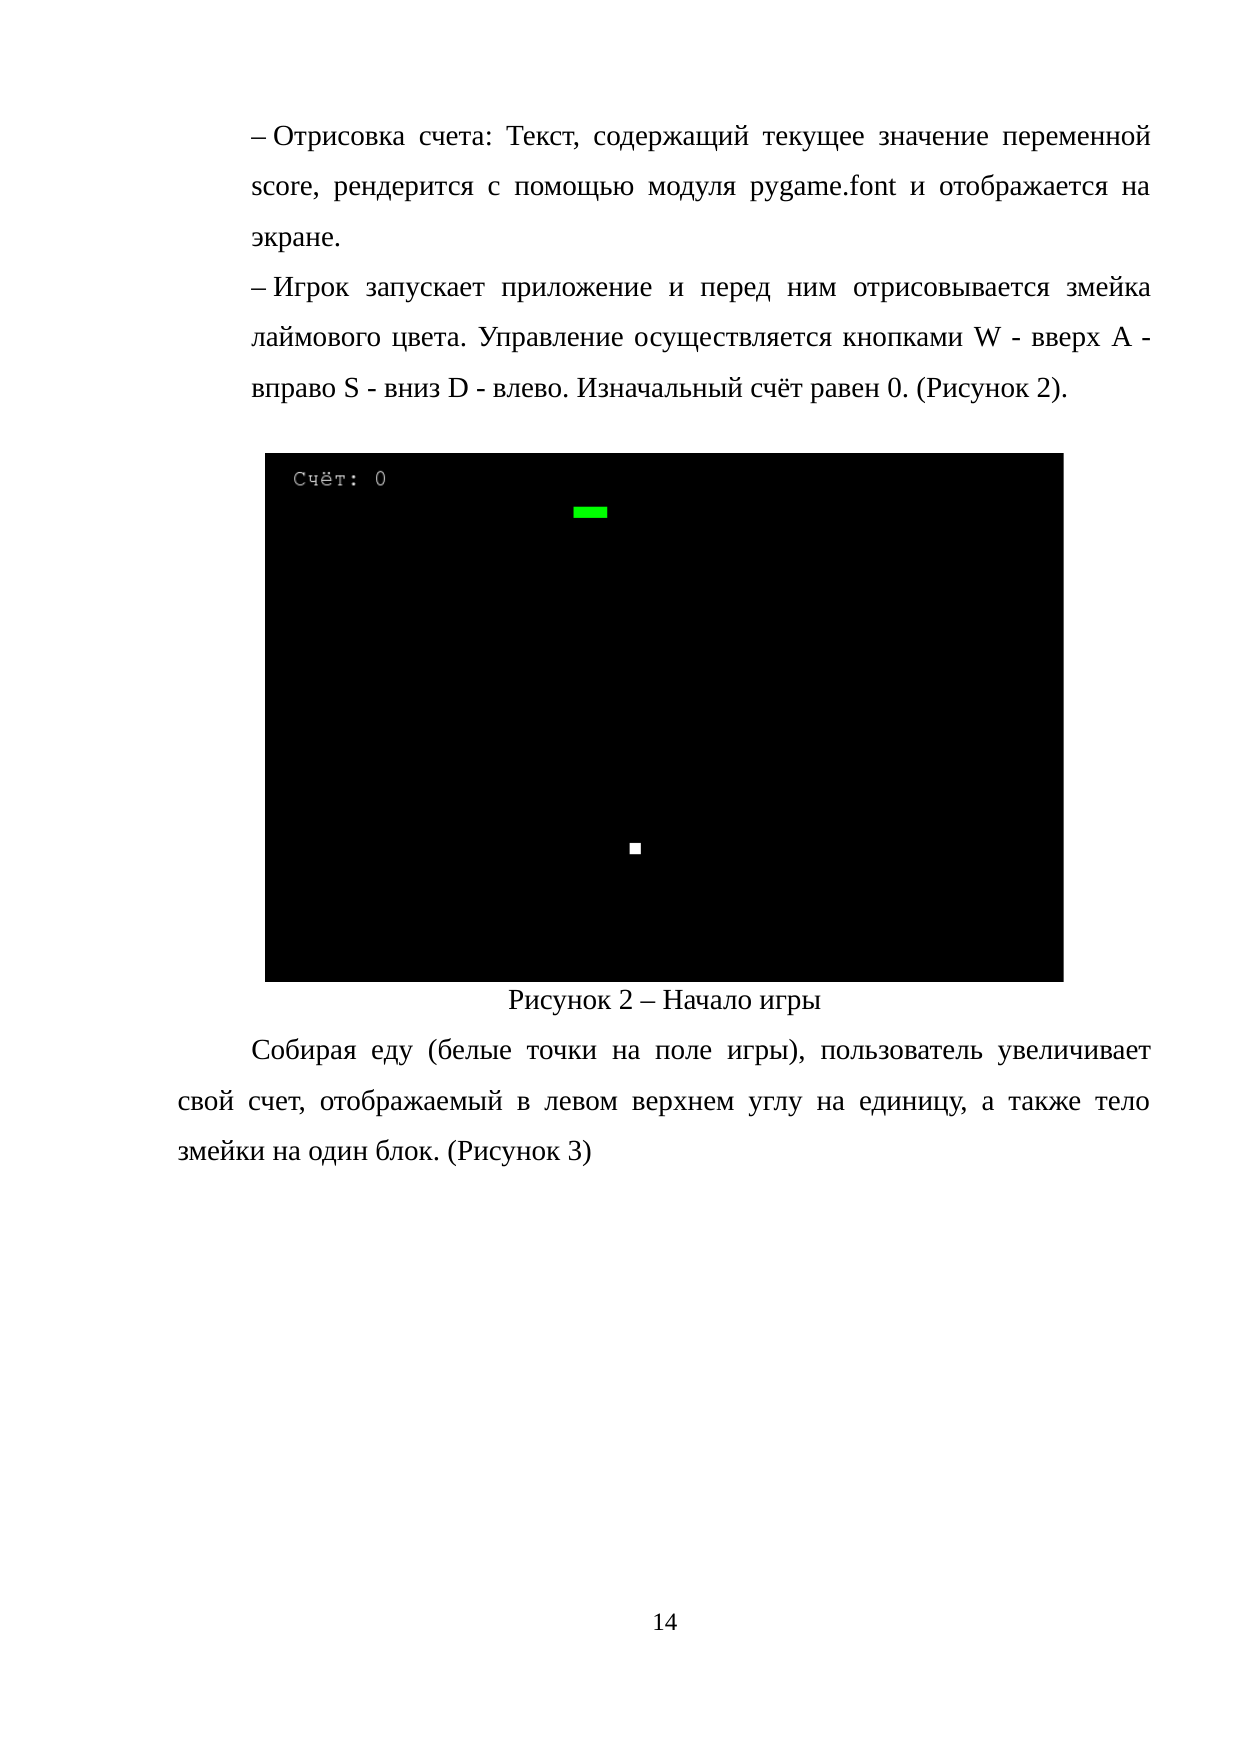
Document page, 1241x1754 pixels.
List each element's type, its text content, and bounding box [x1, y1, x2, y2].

list Отрисовка счета: Текст, содержащий текущее значение переменной score, рендерится с помощью модуля pygame.font и отображается на экране. [251, 118, 1152, 252]
picture [265, 453, 1064, 982]
text Собирая еду (белые точки на поле игры), пользователь увеличивает свой счет, отображаемый в левом верхнем углу на единицу, а также тело змейки на один блок. (Рисунок 3) [177, 420, 1152, 1167]
list Игрок запускает приложение и перед ним отрисовывается змейка лаймового цвета. Управление осуществляется кнопками W - вверх A - вправо S - вниз D - влево. Изначальный счёт равен 0. (Рисунок 2). [251, 269, 1152, 403]
text Рисунок 2 – Начало игры [265, 982, 1064, 1016]
